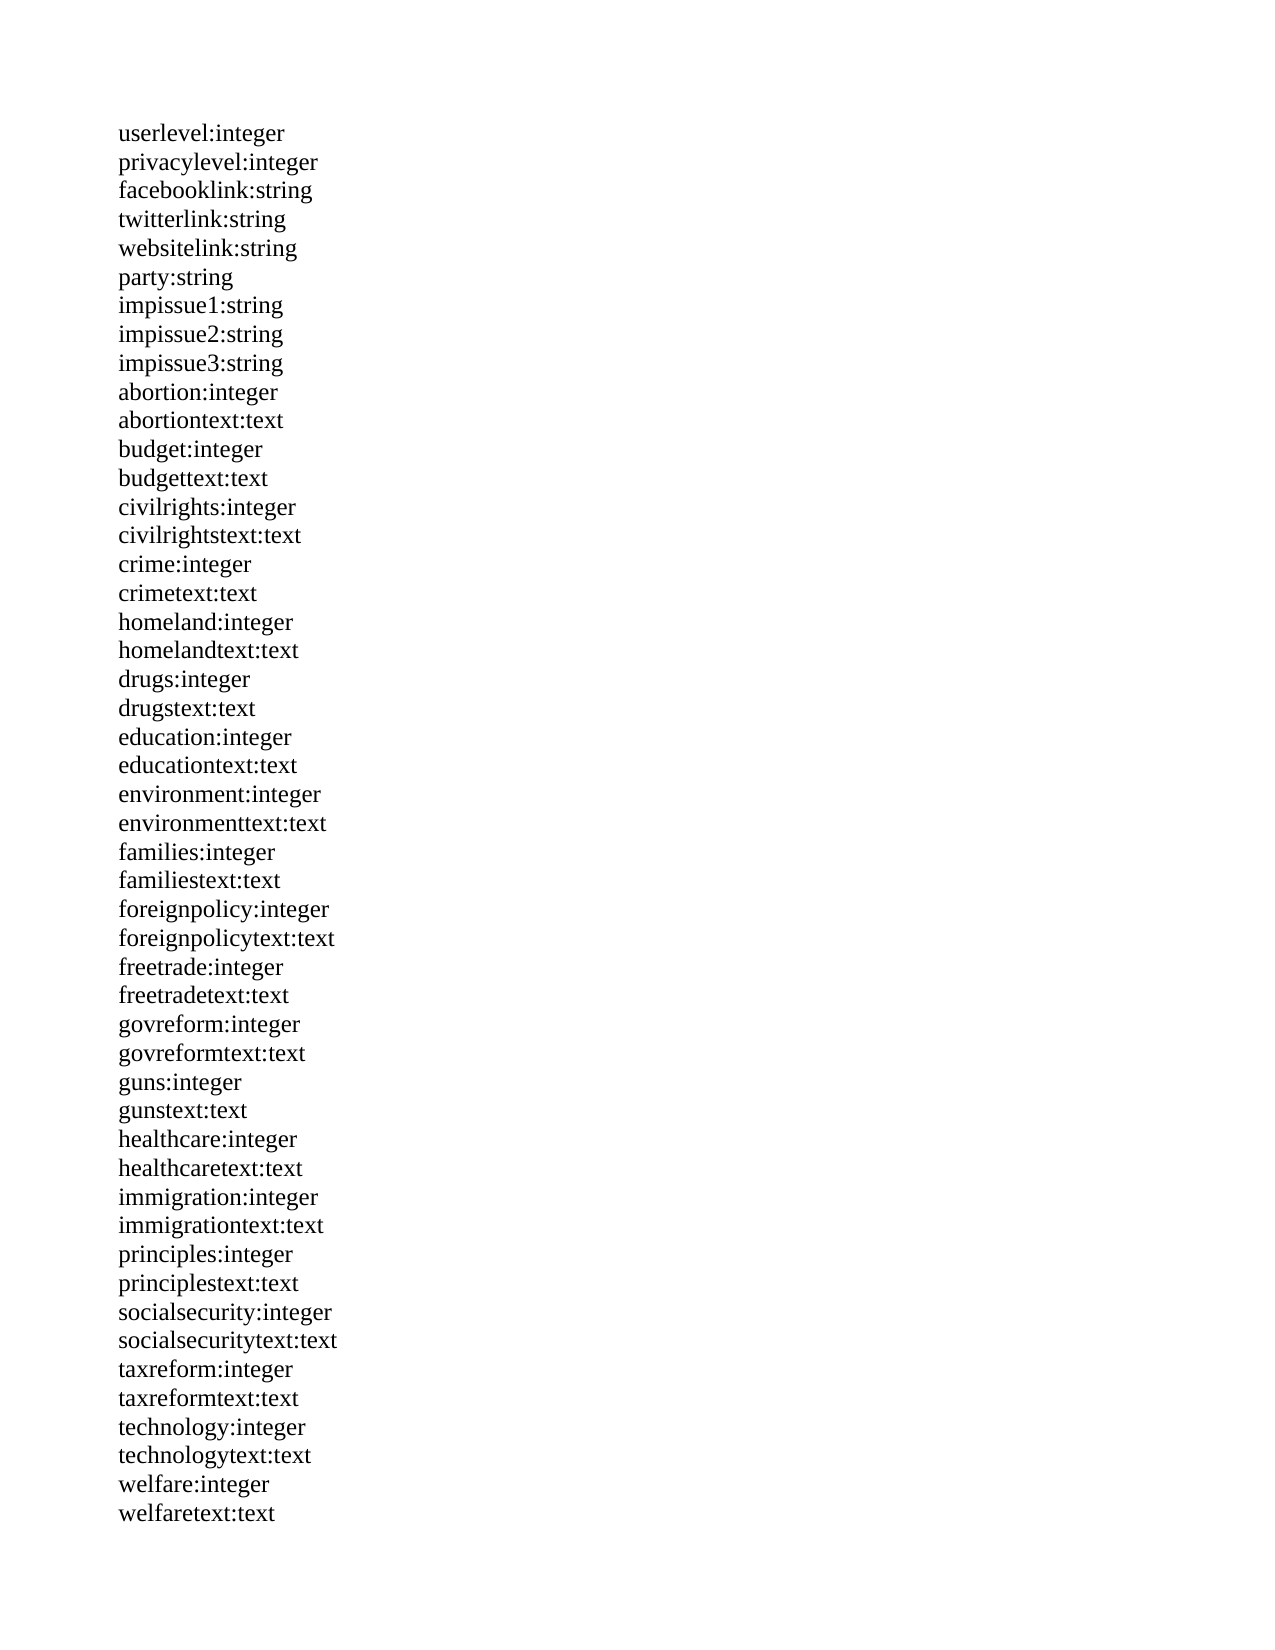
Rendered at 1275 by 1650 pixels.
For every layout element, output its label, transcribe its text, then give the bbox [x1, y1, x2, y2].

text facebooklink:string [118, 176, 1157, 204]
text taxreformtext:text [118, 1383, 1157, 1412]
text impissue3:string [118, 348, 1157, 377]
text govreformtext:text [118, 1038, 1157, 1067]
text impissue2:string [118, 319, 1157, 348]
text technologytext:text [118, 1441, 1157, 1469]
text budget:integer [118, 434, 1157, 463]
text educationtext:text [118, 751, 1157, 779]
text budgettext:text [118, 463, 1157, 492]
text socialsecurity:integer [118, 1297, 1157, 1326]
text userlevel:integer [118, 118, 1157, 147]
text civilrights:integer [118, 492, 1157, 521]
text freetradetext:text [118, 981, 1157, 1009]
text websitelink:string [118, 233, 1157, 262]
text govreform:integer [118, 1009, 1157, 1038]
text technology:integer [118, 1412, 1157, 1441]
text welfare:integer [118, 1469, 1157, 1498]
text drugs:integer [118, 664, 1157, 693]
text immigration:integer [118, 1182, 1157, 1211]
text abortiontext:text [118, 406, 1157, 434]
text principlestext:text [118, 1268, 1157, 1297]
text familiestext:text [118, 866, 1157, 894]
text welfaretext:text [118, 1498, 1157, 1527]
text gunstext:text [118, 1096, 1157, 1124]
text families:integer [118, 837, 1157, 866]
text healthcaretext:text [118, 1153, 1157, 1182]
text party:string [118, 262, 1157, 291]
text principles:integer [118, 1239, 1157, 1268]
text environment:integer [118, 779, 1157, 808]
text crime:integer [118, 549, 1157, 578]
text homeland:integer [118, 607, 1157, 636]
text drugstext:text [118, 693, 1157, 722]
text immigrationtext:text [118, 1211, 1157, 1239]
text taxreform:integer [118, 1354, 1157, 1383]
text guns:integer [118, 1067, 1157, 1096]
text homelandtext:text [118, 636, 1157, 664]
text crimetext:text [118, 578, 1157, 607]
text foreignpolicytext:text [118, 923, 1157, 952]
text foreignpolicy:integer [118, 894, 1157, 923]
text environmenttext:text [118, 808, 1157, 837]
text impissue1:string [118, 291, 1157, 319]
text civilrightstext:text [118, 521, 1157, 549]
text socialsecuritytext:text [118, 1326, 1157, 1354]
text healthcare:integer [118, 1124, 1157, 1153]
text abortion:integer [118, 377, 1157, 406]
text education:integer [118, 722, 1157, 751]
text freetrade:integer [118, 952, 1157, 981]
text privacylevel:integer [118, 147, 1157, 176]
text twitterlink:string [118, 204, 1157, 233]
